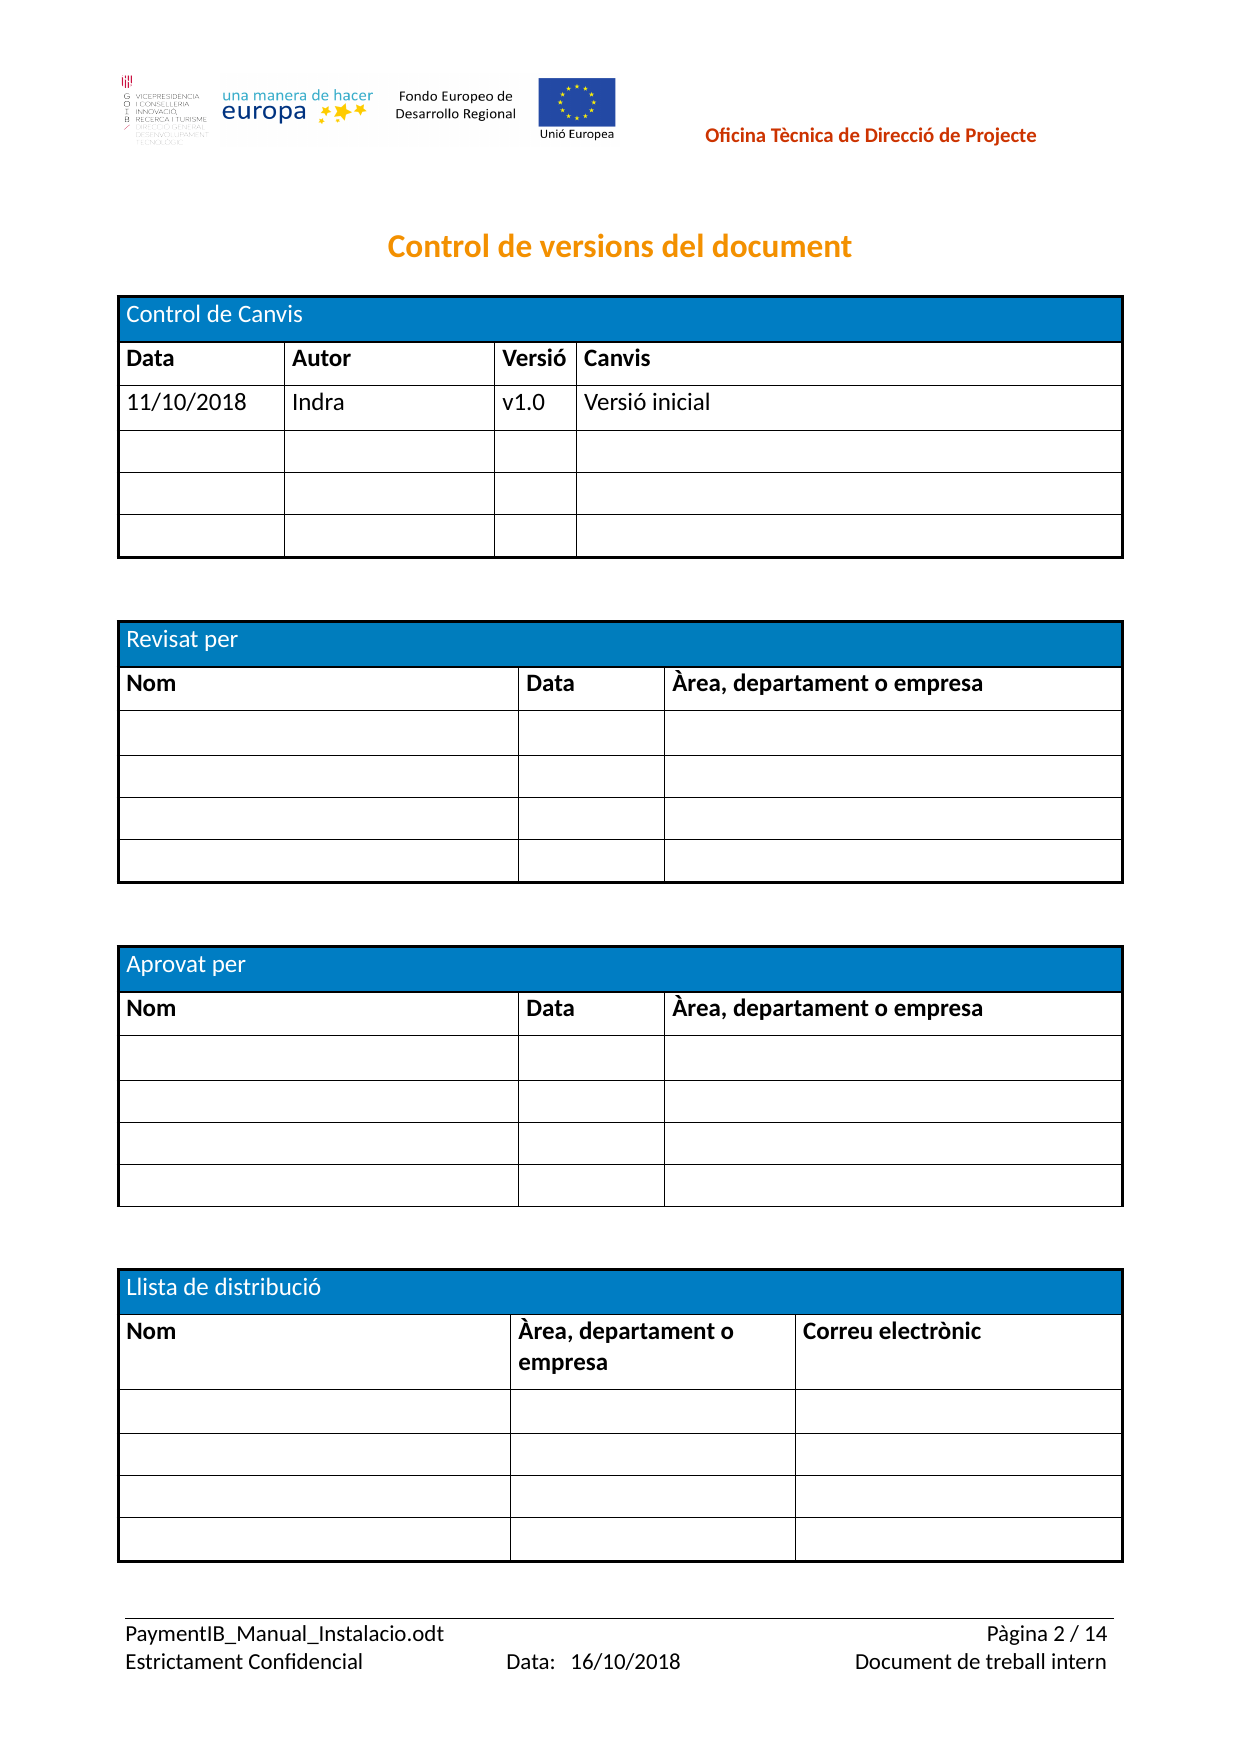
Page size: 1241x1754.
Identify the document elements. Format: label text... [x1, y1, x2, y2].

picture [219, 73, 621, 147]
table_cell Data [519, 993, 664, 1035]
table_cell [665, 1036, 1121, 1079]
table_cell [120, 1518, 510, 1559]
table_cell [120, 1123, 518, 1164]
table_cell [665, 711, 1121, 754]
table_cell [120, 473, 284, 514]
table_cell [120, 840, 518, 881]
table_cell v1.0 [495, 386, 576, 429]
table_cell [120, 1434, 510, 1475]
table_cell [285, 473, 494, 514]
table_cell [120, 1476, 510, 1517]
table_cell Correu electrònic [796, 1315, 1121, 1389]
table_cell [519, 840, 664, 881]
table_cell [577, 473, 1121, 514]
table_cell [120, 515, 284, 556]
table_cell [519, 798, 664, 839]
table_cell [519, 711, 664, 754]
picture [118, 73, 213, 147]
table_cell 11/10/2018 [120, 386, 284, 429]
table_cell [796, 1390, 1121, 1433]
table_cell [120, 756, 518, 797]
table_cell Autor [285, 343, 494, 385]
table_cell [120, 1036, 518, 1079]
table_cell [120, 1081, 518, 1122]
table_cell [511, 1476, 795, 1517]
table_cell [519, 1123, 664, 1164]
table_cell [577, 431, 1121, 472]
table_cell [120, 711, 518, 754]
table_cell [665, 1165, 1121, 1206]
table_cell [511, 1518, 795, 1559]
table_cell Versió inicial [577, 386, 1121, 429]
table_cell Indra [285, 386, 494, 429]
table_cell [577, 515, 1121, 556]
table_header Control de Canvis [120, 298, 1121, 341]
subtitle Control de versions del document [118, 225, 1122, 266]
table_cell [519, 1165, 664, 1206]
table_cell Nom [120, 1315, 510, 1389]
table_header Llista de distribució [120, 1271, 1121, 1314]
table_cell [796, 1476, 1121, 1517]
table_cell [665, 1123, 1121, 1164]
table_cell [285, 515, 494, 556]
table_cell [285, 431, 494, 472]
table_cell Nom [120, 993, 518, 1035]
table_cell [495, 431, 576, 472]
table_cell Àrea, departament o empresa [665, 668, 1121, 710]
table_cell Àrea, departament o empresa [511, 1315, 795, 1389]
table_cell Data [519, 668, 664, 710]
table_cell [665, 840, 1121, 881]
table_cell Data [120, 343, 284, 385]
table_cell Àrea, departament o empresa [665, 993, 1121, 1035]
table_header Revisat per [120, 623, 1121, 666]
table_cell [511, 1390, 795, 1433]
table_cell [120, 1165, 518, 1206]
table_cell [120, 431, 284, 472]
table_cell [495, 515, 576, 556]
table_cell [665, 798, 1121, 839]
table_cell [796, 1434, 1121, 1475]
table_cell [665, 756, 1121, 797]
table_cell [120, 1390, 510, 1433]
table_cell [665, 1081, 1121, 1122]
table_cell Versió [495, 343, 576, 385]
table_cell [519, 1036, 664, 1079]
table_cell [519, 756, 664, 797]
table_cell [511, 1434, 795, 1475]
table_cell Canvis [577, 343, 1121, 385]
table_cell [120, 798, 518, 839]
table_header Aprovat per [120, 948, 1121, 991]
table_cell [495, 473, 576, 514]
table_cell [796, 1518, 1121, 1559]
table_cell Nom [120, 668, 518, 710]
table_cell [519, 1081, 664, 1122]
